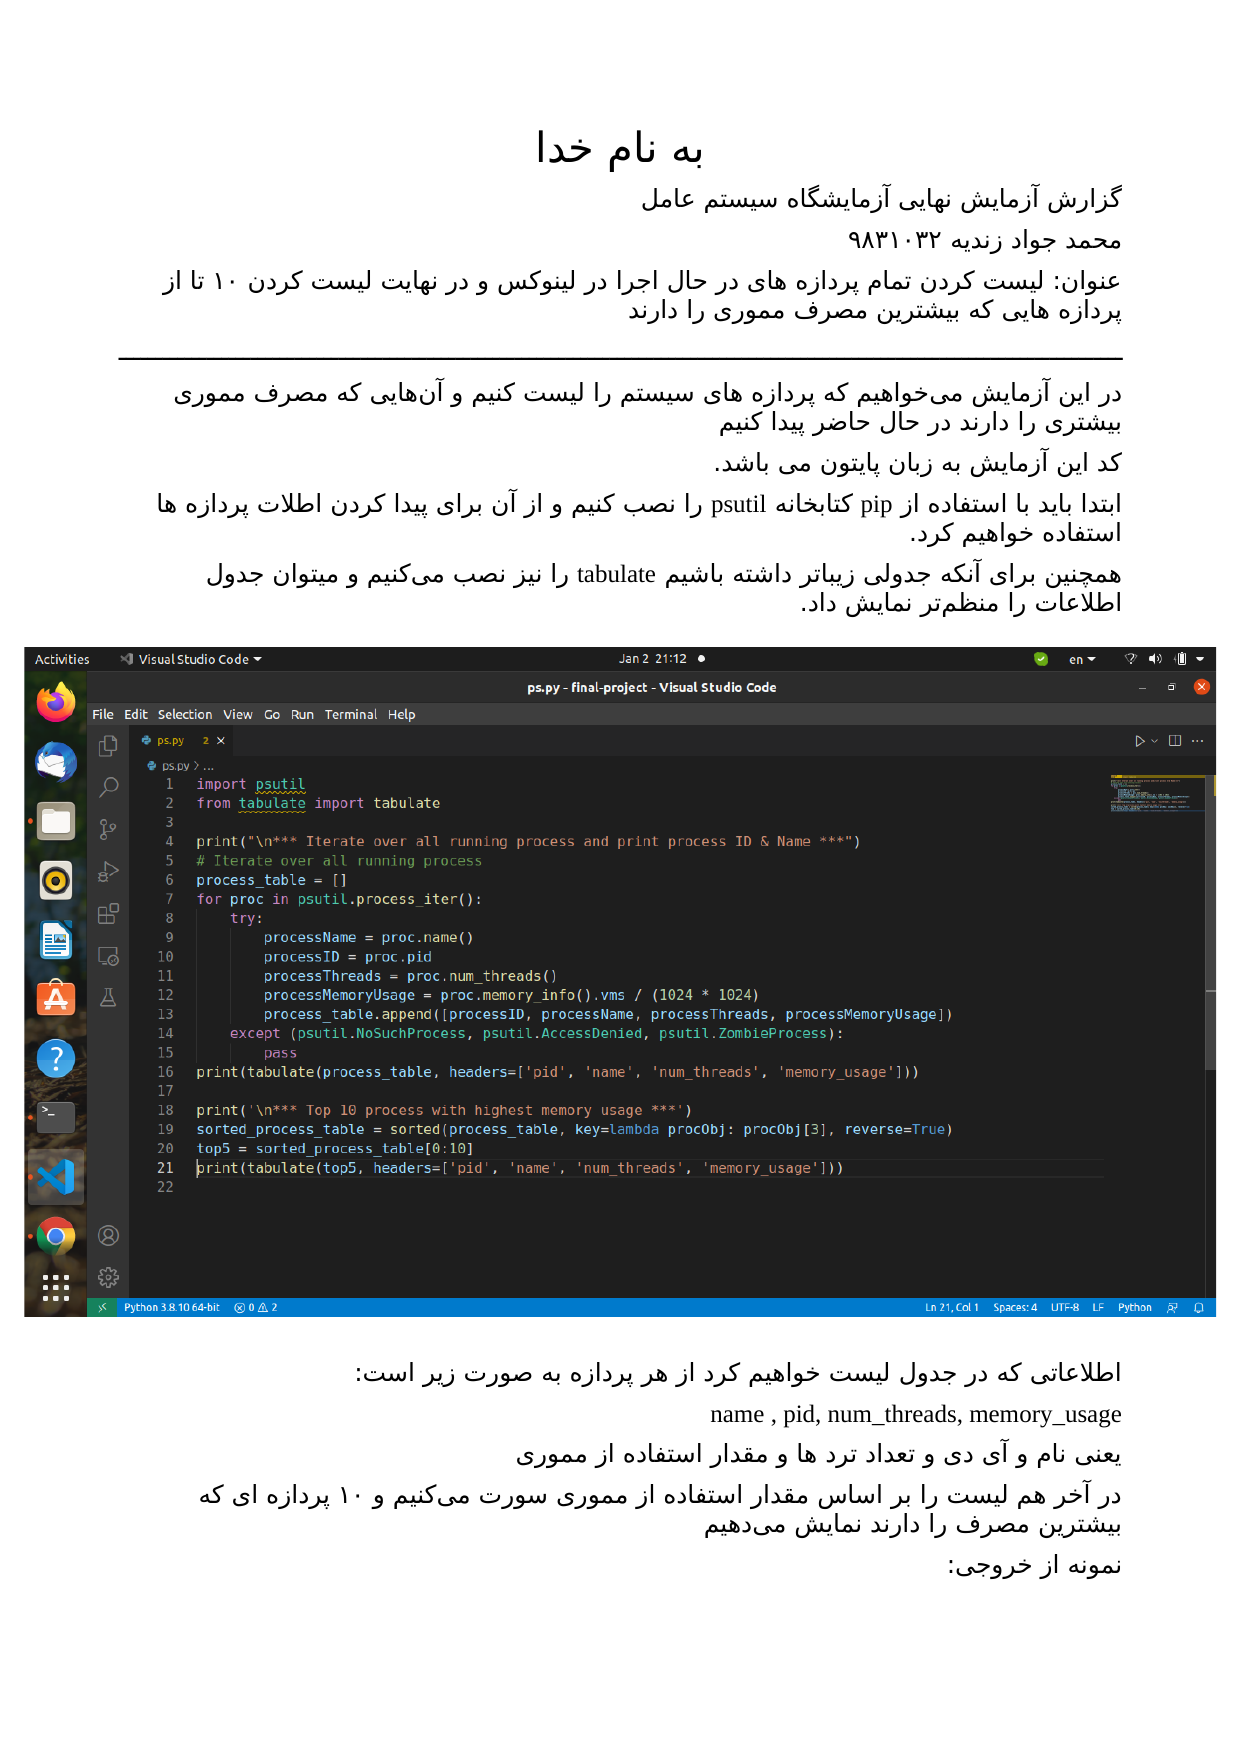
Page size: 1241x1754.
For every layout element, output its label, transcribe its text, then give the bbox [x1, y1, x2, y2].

text محمد جواد زندیه ۹۸۳۱۰۳۲ [118, 226, 1122, 255]
picture [24, 647, 1217, 1317]
text یعنی نام و آی دی و تعداد ترد ها و مقدار استفاده از مموری [118, 1439, 1122, 1468]
text name , pid, num_threads, memory_usage [118, 1399, 1122, 1427]
text ابتدا باید با استفاده از pip کتابخانه psutil را نصب کنیم و از آن برای پیدا کردن اطلات پردازه ها استفاده خواهیم کرد. [118, 489, 1122, 547]
text به نام خدا [118, 124, 1122, 173]
text اطلاعاتی که در جدول لیست خواهیم کرد از هر پردازه به صورت زیر است: [118, 1358, 1122, 1387]
text همچنین برای آنکه جدولی زیبا‌تر داشته باشیم tabulate را نیز نصب می‌کنیم و میتوان جدول اطلاعات را منظم‌تر نمایش داد. [118, 559, 1122, 618]
text کد این آزمایش به زبان پایتون می باشد. [118, 448, 1122, 477]
text ـــــــــــــــــــــــــــــــــــــــــــــــــــــــــــــــــــــــــــــــــــــــــــــــــــــــــــــــــــــــــــــــــــــــــ [118, 337, 1122, 358]
text در این آزمایش می‌خواهیم که پردازه های سیستم را لیست کنیم و آن‌هایی که مصرف مموری بیشتری را دارند در حال حاضر پیدا کنیم [118, 378, 1122, 436]
text ـــــــــــــــــــــــــــــــــــــــــــــــــــــــــــــــــــــــــــــــــــــــــــــــــــــــــــــــــــــــــــــــــــــــــ [118, 360, 1122, 366]
text در آخر هم لیست را بر اساس مقدار استفاده از مموری سورت می‌کنیم و ۱۰ پردازه ای که بیشترین مصرف را دارند نمایش می‌دهیم [118, 1480, 1122, 1539]
text عنوان: لیست کردن تمام پردازه های در حال اجرا در لینوکس و در نهایت لیست کردن ۱۰ تا از پردازه هایی که بیشترین مصرف مموری را دارند [118, 267, 1122, 325]
text گزارش آزمایش نهایی آزمایشگاه سیستم عامل [118, 184, 1122, 214]
text نمونه از خروجی: [118, 1551, 1122, 1580]
